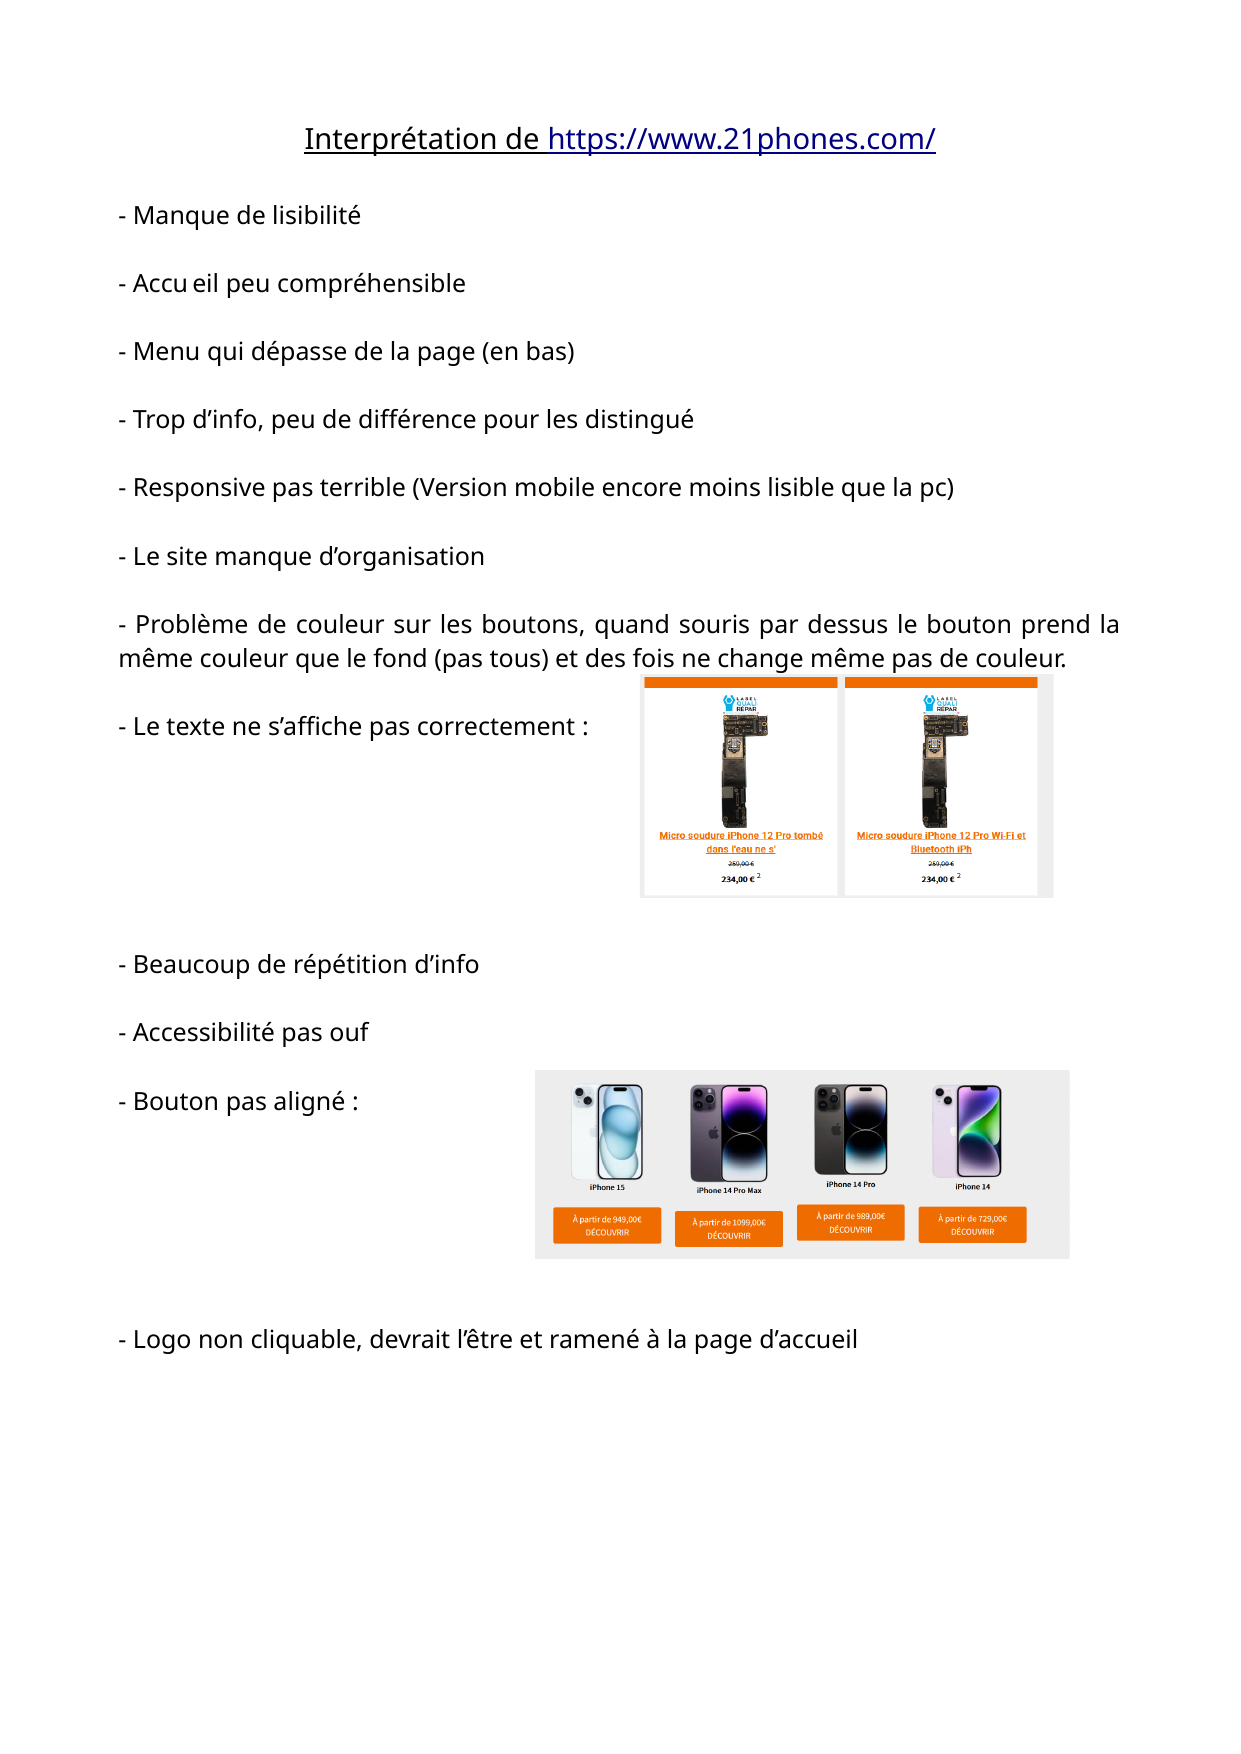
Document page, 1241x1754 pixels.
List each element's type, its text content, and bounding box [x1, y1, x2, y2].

text - Menu qui dépasse de la page (en bas) [118, 334, 1122, 368]
text - Accessibilité pas ouf [118, 1015, 1122, 1049]
text - Bouton pas aligné : [118, 1083, 534, 1117]
text - Beaucoup de répétition d’info [118, 947, 1122, 981]
text - Manque de lisibilité [118, 197, 1122, 232]
text - Responsive pas terrible (Version mobile encore moins lisible que la pc) [118, 470, 1122, 504]
text - Accu eil peu compréhensible [118, 266, 1122, 300]
text - Le site manque d’organisation [118, 538, 1122, 572]
picture [639, 674, 1054, 898]
text - Le texte ne s’affiche pas correctement : [118, 708, 639, 742]
text [1054, 708, 1122, 742]
text - Logo non cliquable, devrait l’être et ramené à la page d’accueil [118, 1322, 1122, 1356]
text - Trop d’info, peu de différence pour les distingué [118, 402, 1122, 436]
picture [534, 1070, 1070, 1259]
text Interprétation de https://www.21phones.com/ [118, 118, 1122, 158]
text [1070, 1083, 1122, 1117]
text - Problème de couleur sur les boutons, quand souris par dessus le bouton prend la même couleur que le fond (pas tous) et des fois ne change même pas de couleur. [118, 606, 1122, 674]
